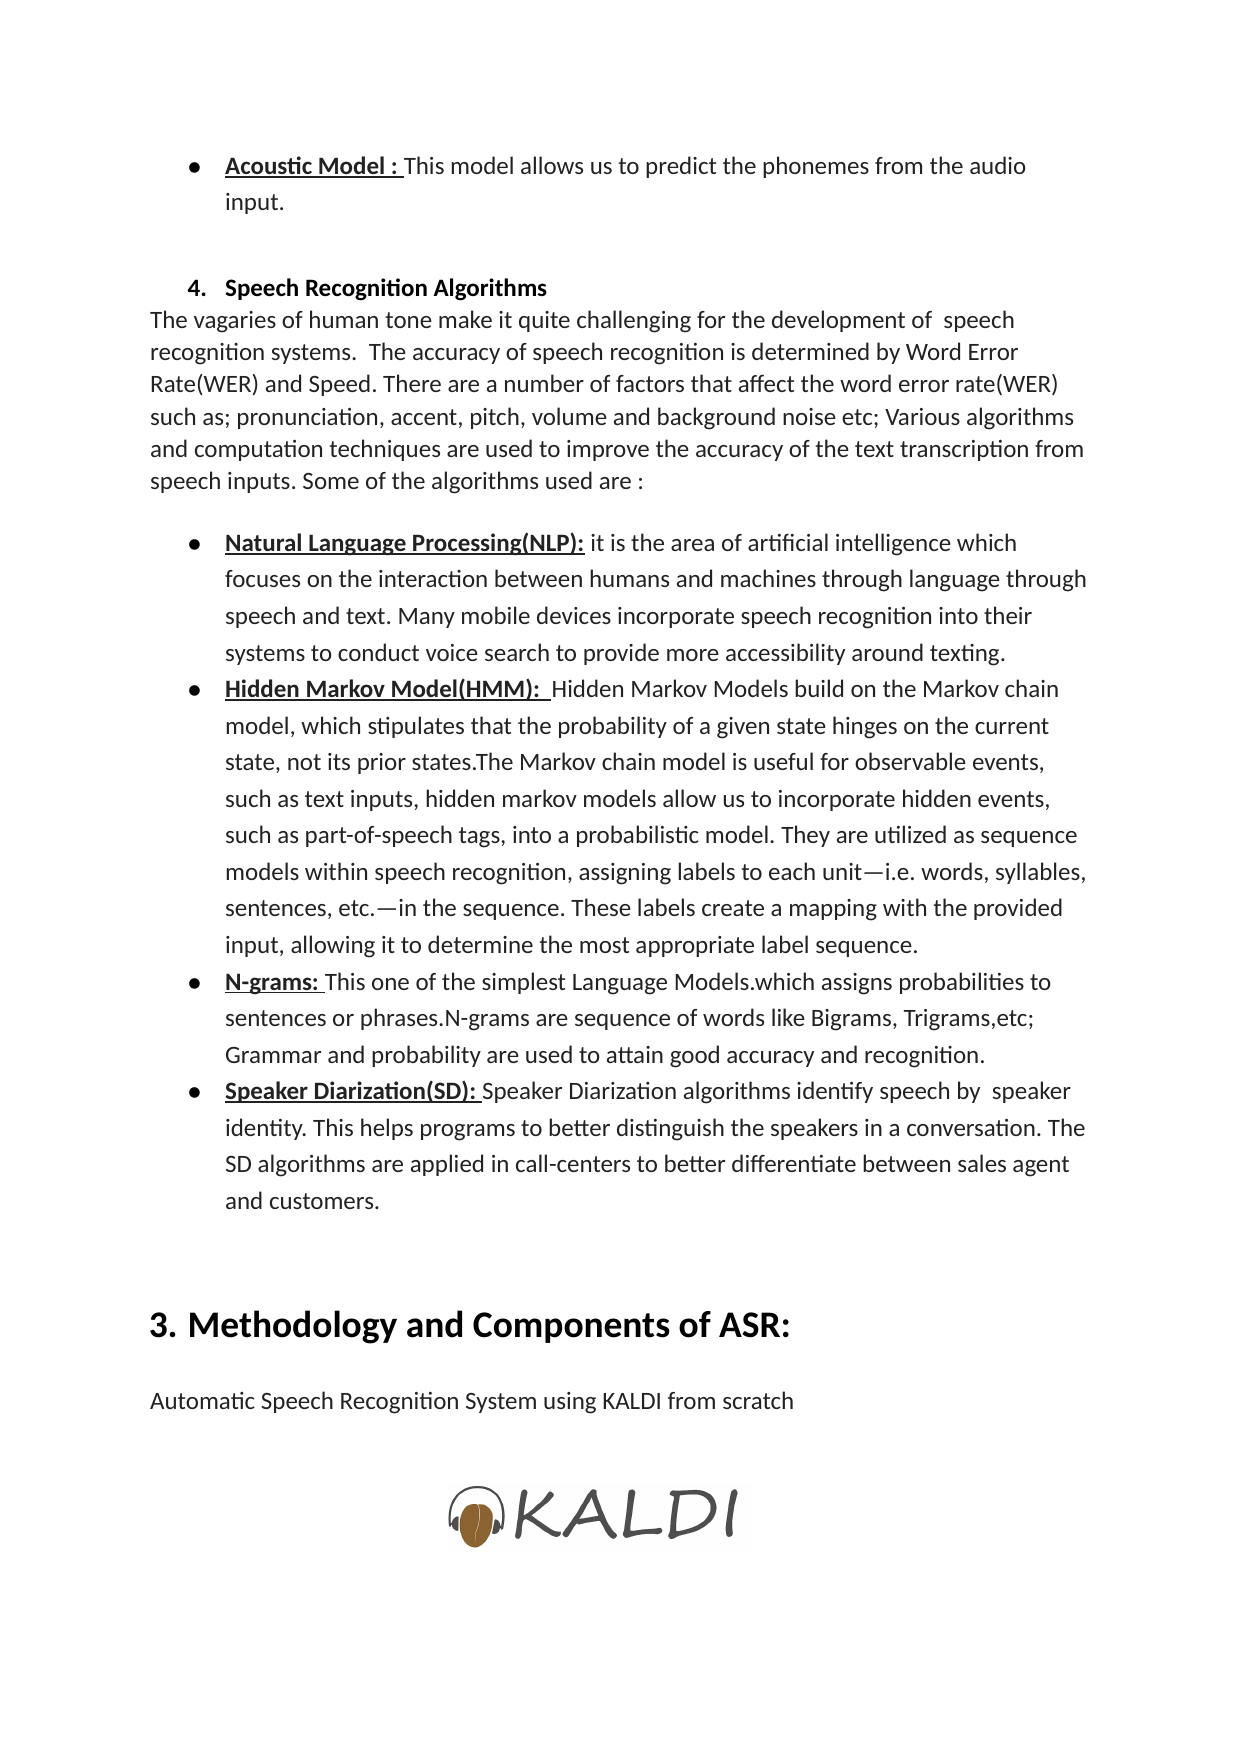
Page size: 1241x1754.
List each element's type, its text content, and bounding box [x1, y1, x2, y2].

list Acoustic Model : This model allows us to predict the phonemes from the audio input. [187, 150, 1090, 217]
list Natural Language Processing(NLP): it is the area of artificial intelligence which focuses on the interaction between humans and machines through language through speech and text. Many mobile devices incorporate speech recognition into their systems to conduct voice search to provide more accessibility around texting. [187, 527, 1090, 667]
subtitle Methodology and Components of ASR: [148, 1301, 1090, 1347]
subtitle Speech Recognition Algorithms [187, 272, 1090, 303]
subtitle Automatic Speech Recognition System using KALDI from scratch [150, 1386, 1090, 1416]
text The vagaries of human tone make it quite challenging for the development of speech recognition systems. The accuracy of speech recognition is determined by Word Error Rate(WER) and Speed. There are a number of factors that affect the word error rate(WER) such as; pronunciation, accent, pitch, volume and background noise etc; Various algorithms and computation techniques are used to improve the accuracy of the text transcription from speech inputs. Some of the algorithms used are : [150, 304, 1090, 496]
list Speaker Diarization(SD): Speaker Diarization algorithms identify speech by speaker identity. This helps programs to better distinguish the speakers in a conversation. The SD algorithms are applied in call-centers to better differentiate between sales agent and customers. [187, 1075, 1090, 1216]
list Hidden Markov Model(HMM): Hidden Markov Models build on the Markov chain model, which stipulates that the probability of a given state hinges on the current state, not its prior states.The Markov chain model is useful for observable events, such as text inputs, hidden markov models allow us to incorporate hidden events, such as part-of-speech tags, into a probabilistic model. They are utilized as sequence models within speech recognition, assigning labels to each unit—i.e. words, syllables, sentences, etc.—in the sequence. These labels create a mapping with the provided input, allowing it to determine the most appropriate label sequence. [187, 673, 1090, 960]
list N-grams: This one of the simplest Language Models.which assigns probabilities to sentences or phrases.N-grams are sequence of words like Bigrams, Trigrams,etc; Grammar and probability are used to attain good accuracy and recognition. [187, 966, 1090, 1069]
